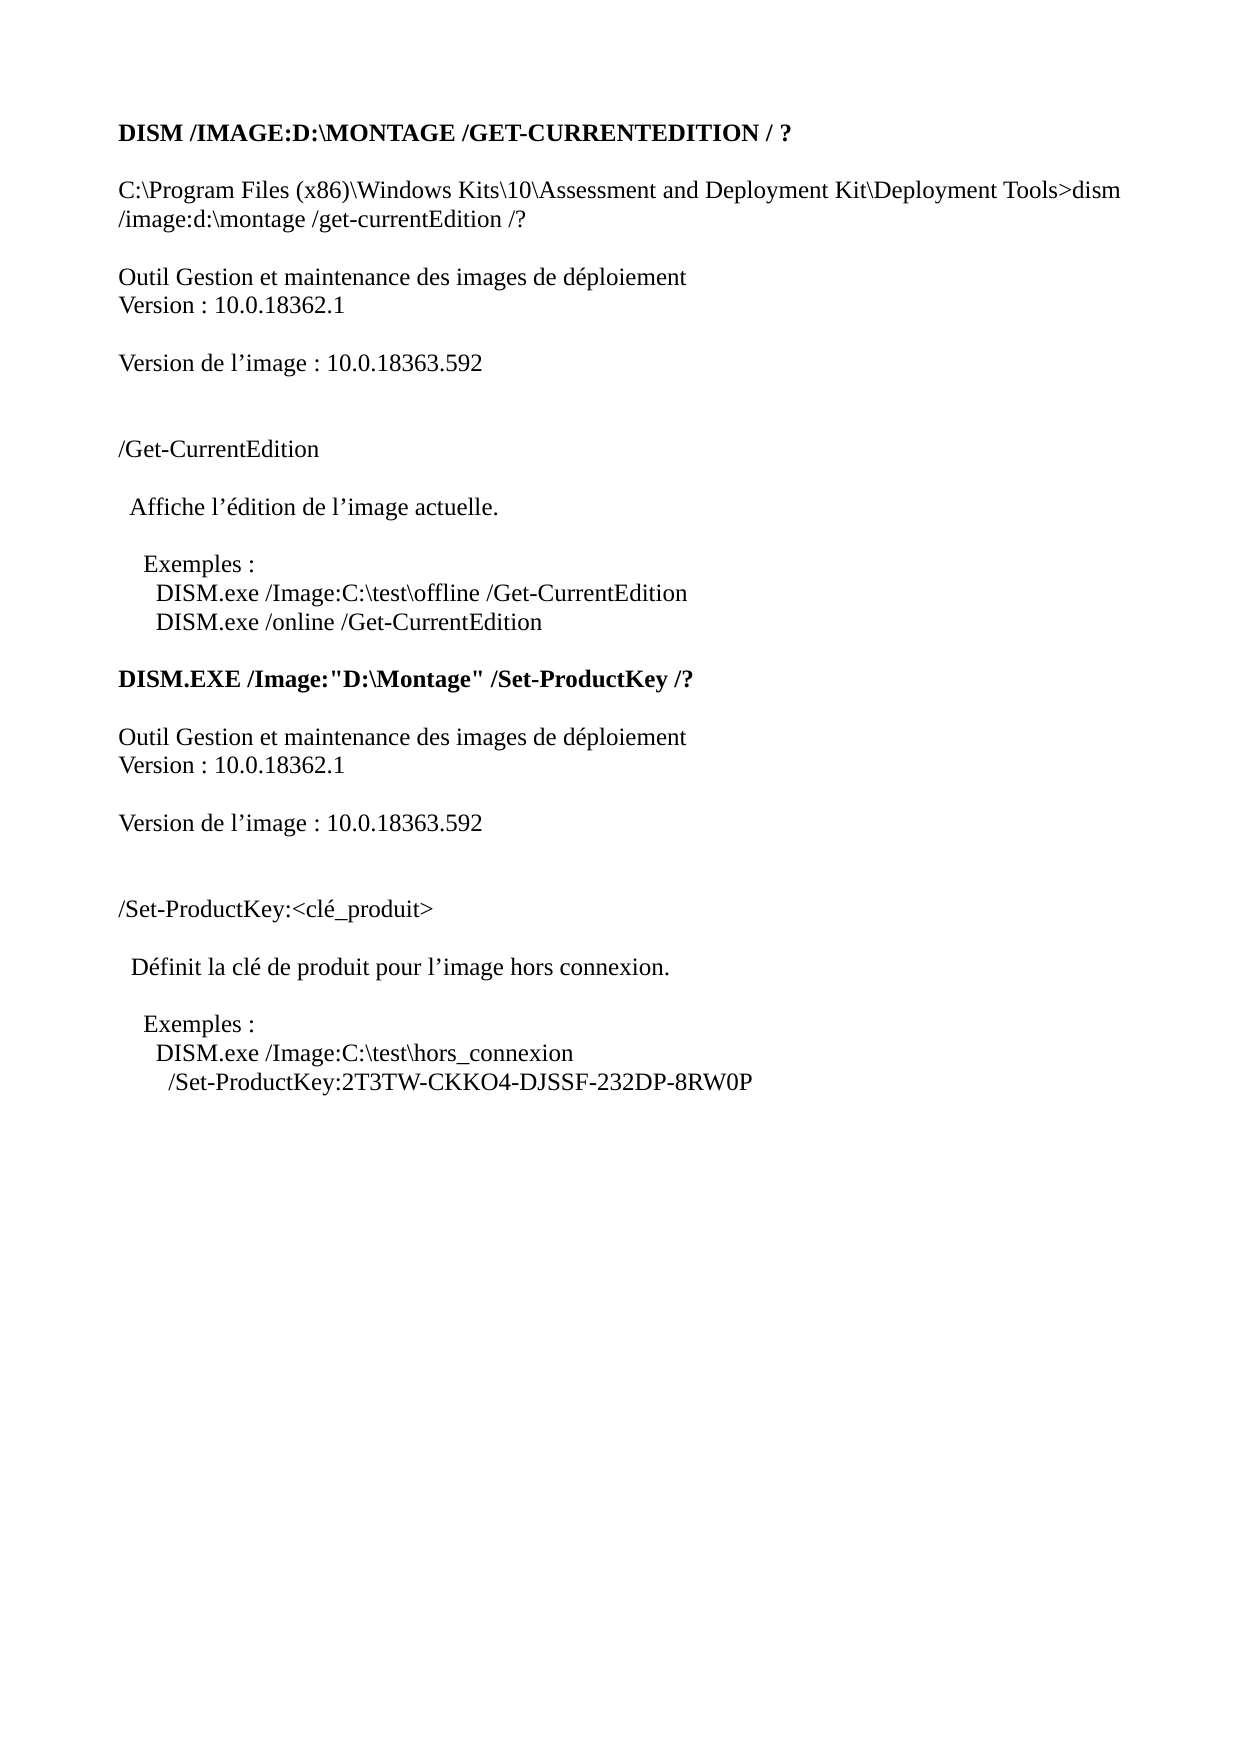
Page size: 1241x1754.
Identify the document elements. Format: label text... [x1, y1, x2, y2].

text /Set-ProductKey:2T3TW-CKKO4-DJSSF-232DP-8RW0P [118, 1067, 1122, 1096]
text Exemples : [118, 549, 1122, 578]
text /Get-CurrentEdition [118, 434, 1122, 463]
text Exemples : [118, 1009, 1122, 1038]
text DISM.exe /Image:C:\test\hors_connexion [118, 1038, 1122, 1067]
text DISM.EXE /Image:"D:\Montage" /Set-ProductKey /? [118, 664, 1122, 693]
text DISM /IMAGE:D:\MONTAGE /GET-CURRENTEDITION / ? [118, 118, 1122, 147]
text Version : 10.0.18362.1 [118, 291, 1122, 319]
text Outil Gestion et maintenance des images de déploiement [118, 262, 1122, 291]
text DISM.exe /online /Get-CurrentEdition [118, 607, 1122, 636]
text C:\Program Files (x86)\Windows Kits\10\Assessment and Deployment Kit\Deployment Tools>dism /image:d:\montage /get-currentEdition /? [118, 176, 1122, 233]
text Version de l’image : 10.0.18363.592 [118, 808, 1122, 837]
text Version de l’image : 10.0.18363.592 [118, 348, 1122, 377]
text /Set-ProductKey:<clé_produit> [118, 894, 1122, 923]
text Version : 10.0.18362.1 [118, 751, 1122, 779]
text Définit la clé de produit pour l’image hors connexion. [118, 952, 1122, 981]
text Affiche l’édition de l’image actuelle. [118, 492, 1122, 521]
text DISM.exe /Image:C:\test\offline /Get-CurrentEdition [118, 578, 1122, 607]
text Outil Gestion et maintenance des images de déploiement [118, 722, 1122, 751]
